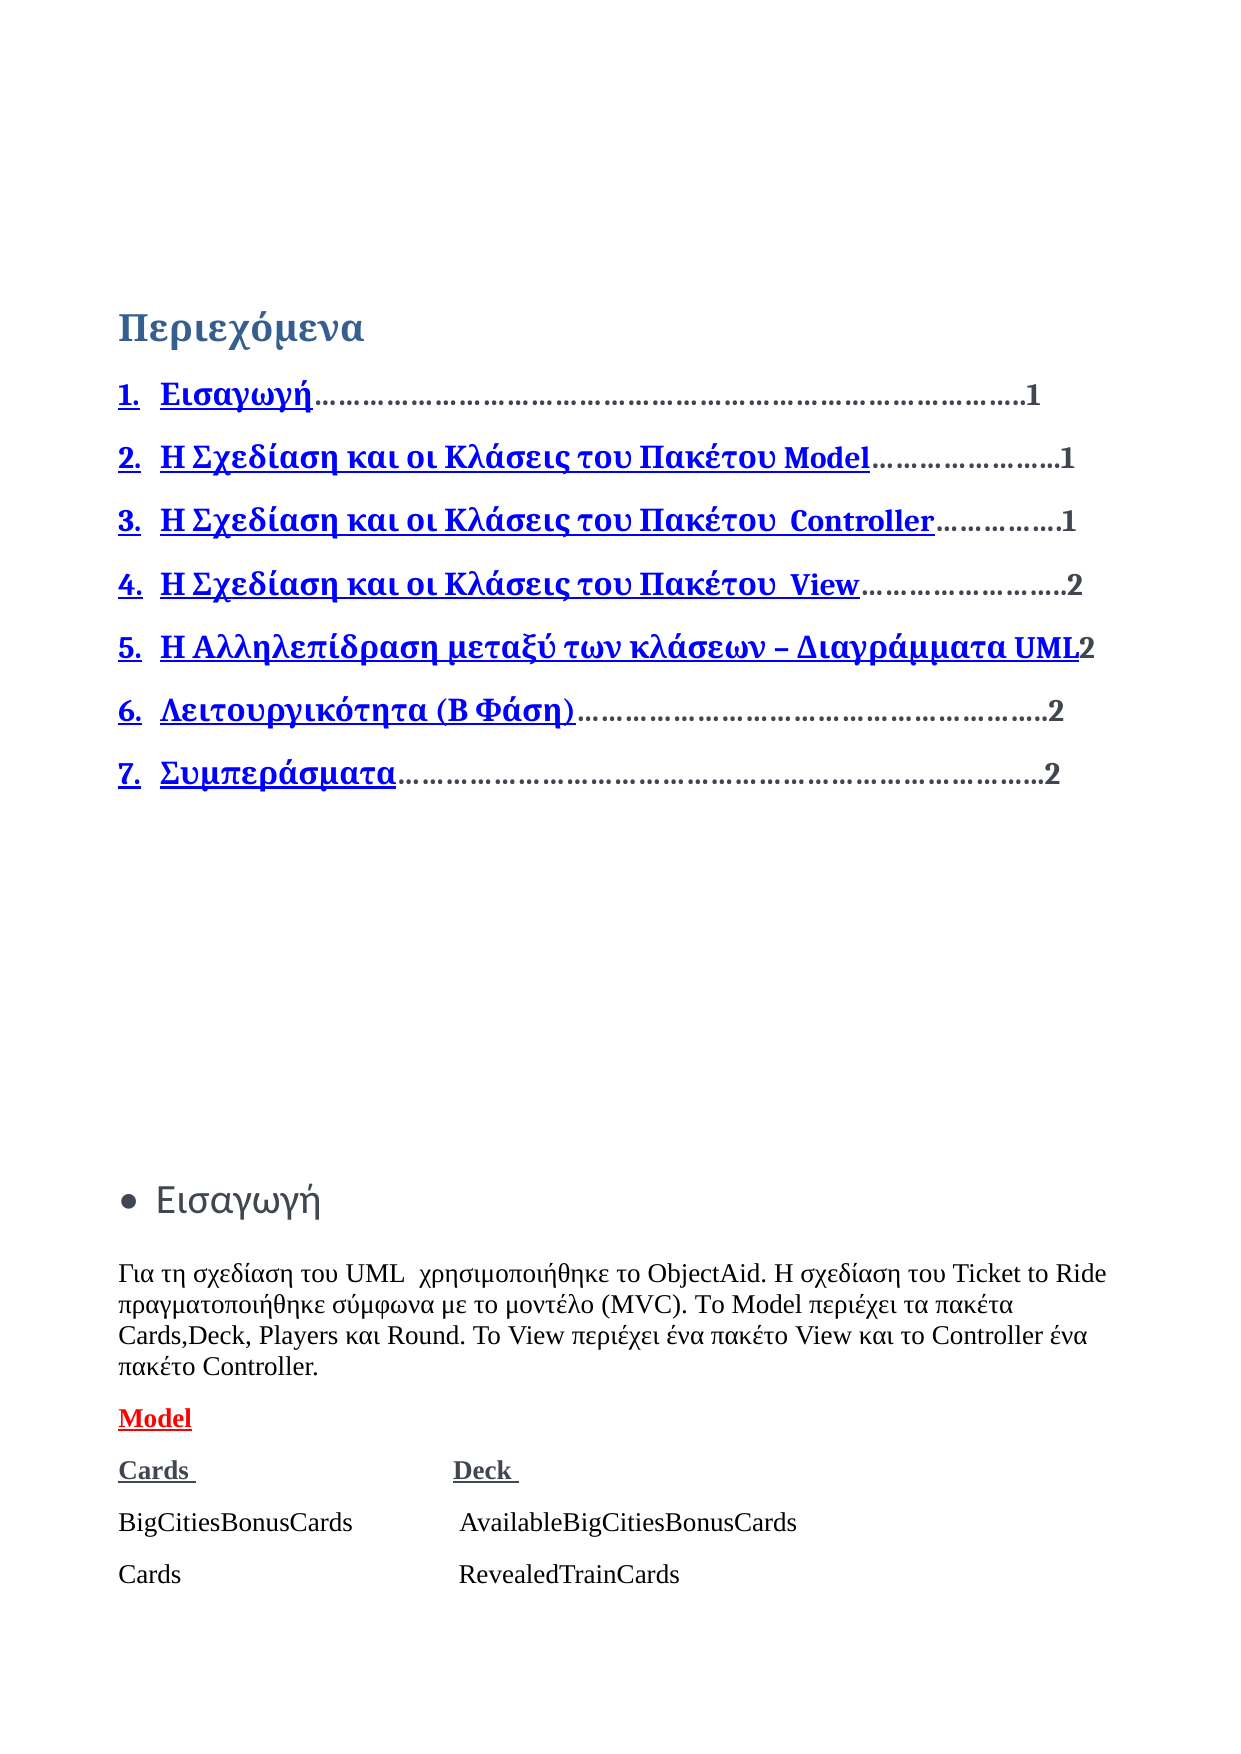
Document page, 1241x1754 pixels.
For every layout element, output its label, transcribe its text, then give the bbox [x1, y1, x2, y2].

text 4. Η Σχεδίαση και οι Κλάσεις του Πακέτου View ……………………..2 [118, 565, 1122, 603]
text 3. Η Σχεδίαση και οι Κλάσεις του Πακέτου Controller …………….1 [118, 502, 1122, 540]
text 7. Συμπεράσματα ……………………………………………………………………...2 [118, 754, 1122, 792]
text 1. Εισαγωγή ……………………………………………………………………………..1 [118, 375, 1122, 413]
text Για τη σχεδίαση του UML χρησιμοποιήθηκε το ObjectAid. Η σχεδίαση του Ticket to Ride πραγματοποιήθηκε σύμφωνα με το μοντέλο (MVC). Τo Model περιέχει τα πακέτα Cards,Deck, Players και Round. Το View περιέχει ένα πακέτο View και το Controller ένα πακέτο Controller. [118, 1257, 1122, 1381]
text Περιεχόμενα [118, 307, 1122, 350]
text BigCitiesBonusCards AvailableBigCitiesBonusCards [118, 1506, 1122, 1537]
text Cards RevealedTrainCards [118, 1558, 1122, 1589]
text 2. Η Σχεδίαση και οι Κλάσεις του Πακέτου Model …………………...1 [118, 438, 1122, 477]
list Eισαγωγή [118, 1173, 1122, 1224]
text 6. Λειτουργικότητα (Β Φάση) …………………………………………………..2 [118, 691, 1122, 729]
text Model [118, 1402, 1122, 1433]
text Cards Deck [118, 1454, 1122, 1485]
text 5. Η Αλληλεπίδραση μεταξύ των κλάσεων – Διαγράμματα UML2 [118, 628, 1122, 666]
